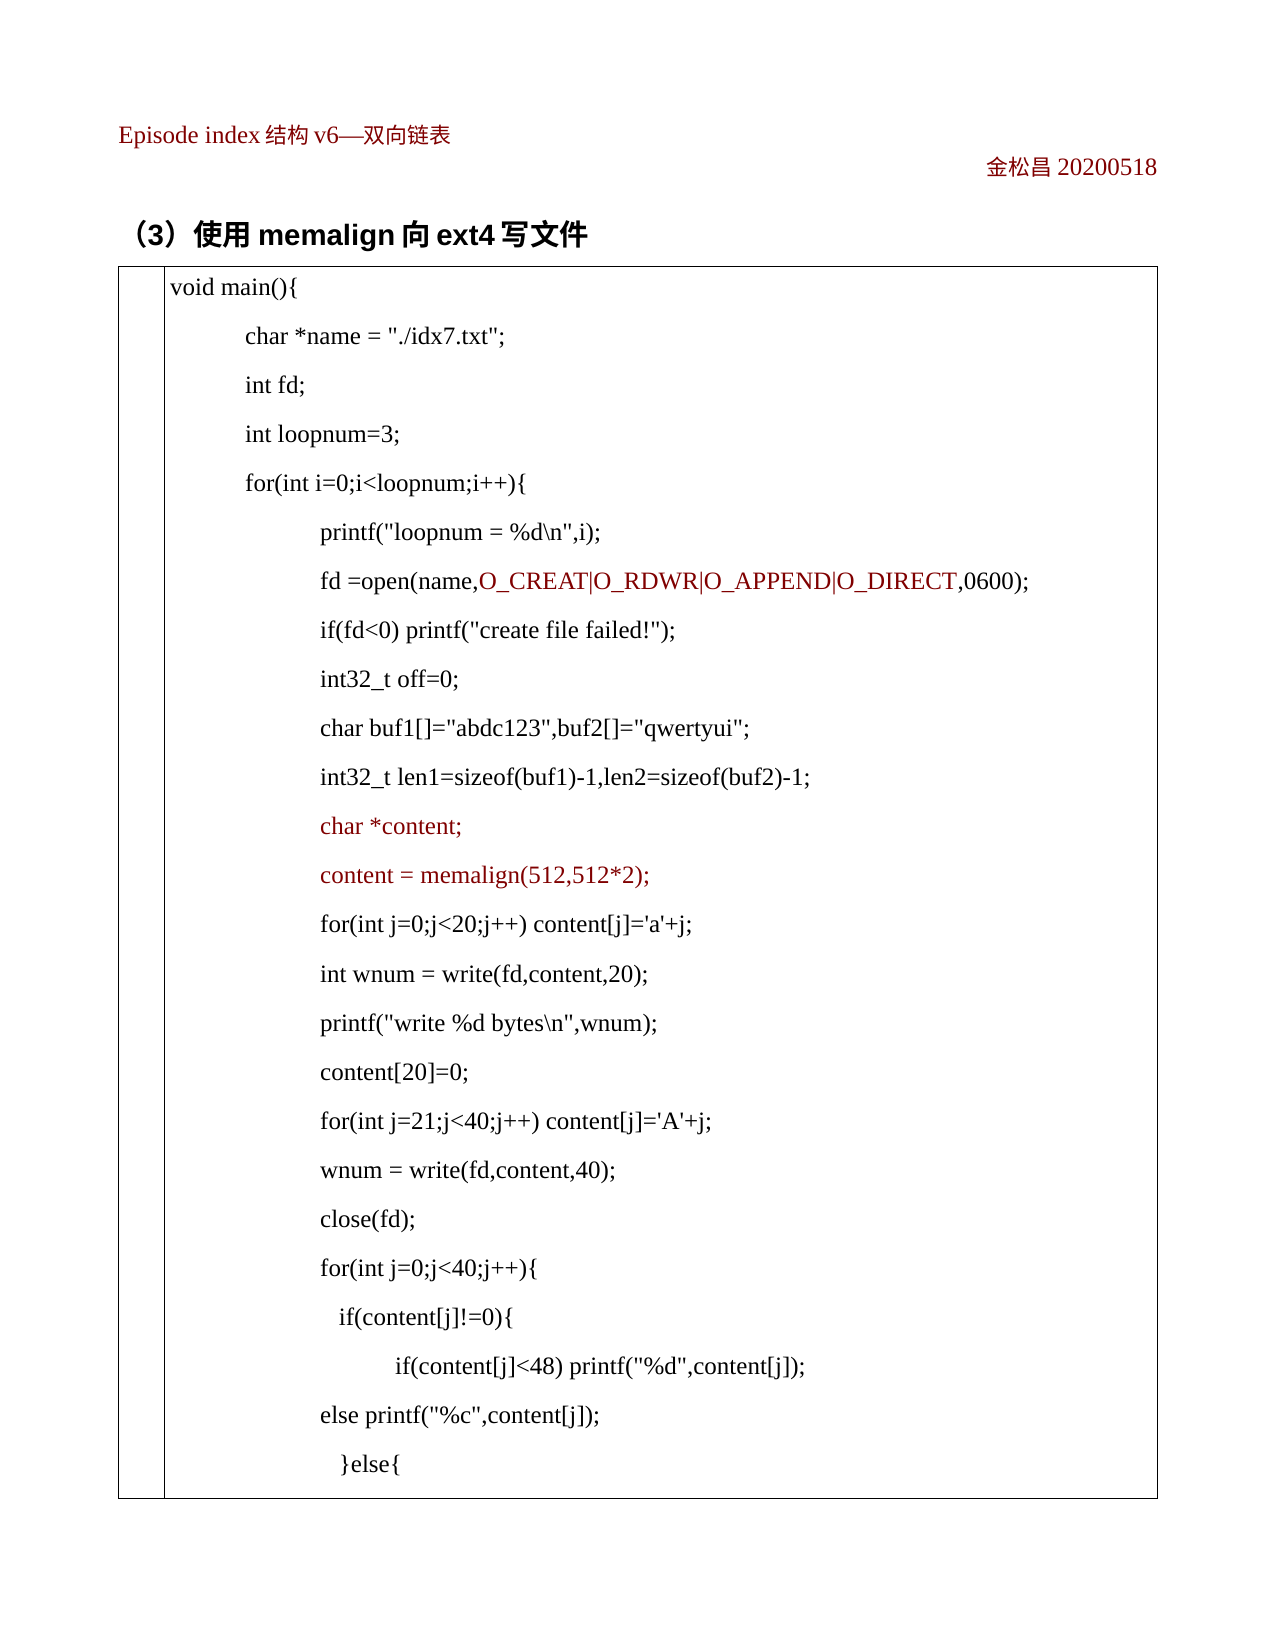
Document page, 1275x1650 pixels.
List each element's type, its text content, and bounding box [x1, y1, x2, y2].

subtitle （3）使用memalign向ext4写文件 [118, 211, 1157, 253]
table_header void main(){ char *name = "./idx7.txt"; int fd; int loopnum=3; for(int i=0;i<loopnum;i++){ printf("loopnum = %d\n",i); fd =open(name,O_CREAT|O_RDWR|O_APPEND|O_DIRECT,0600); if(fd<0) printf("create file failed!"); int32_t off=0; char buf1[]="abdc123",buf2[]="qwertyui"; int32_t len1=sizeof(buf1)-1,len2=sizeof(buf2)-1; char *content; content = memalign(512,512*2); for(int j=0;j<20;j++) content[j]='a'+j; int wnum = write(fd,content,20); printf("write %d bytes\n",wnum); content[20]=0; for(int j=21;j<40;j++) content[j]='A'+j; wnum = write(fd,content,40); close(fd); for(int j=0;j<40;j++){ if(content[j]!=0){ if(content[j]<48) printf("%d",content[j]); else printf("%c",content[j]); }else{ [165, 267, 1157, 1498]
table_header [119, 267, 164, 1498]
